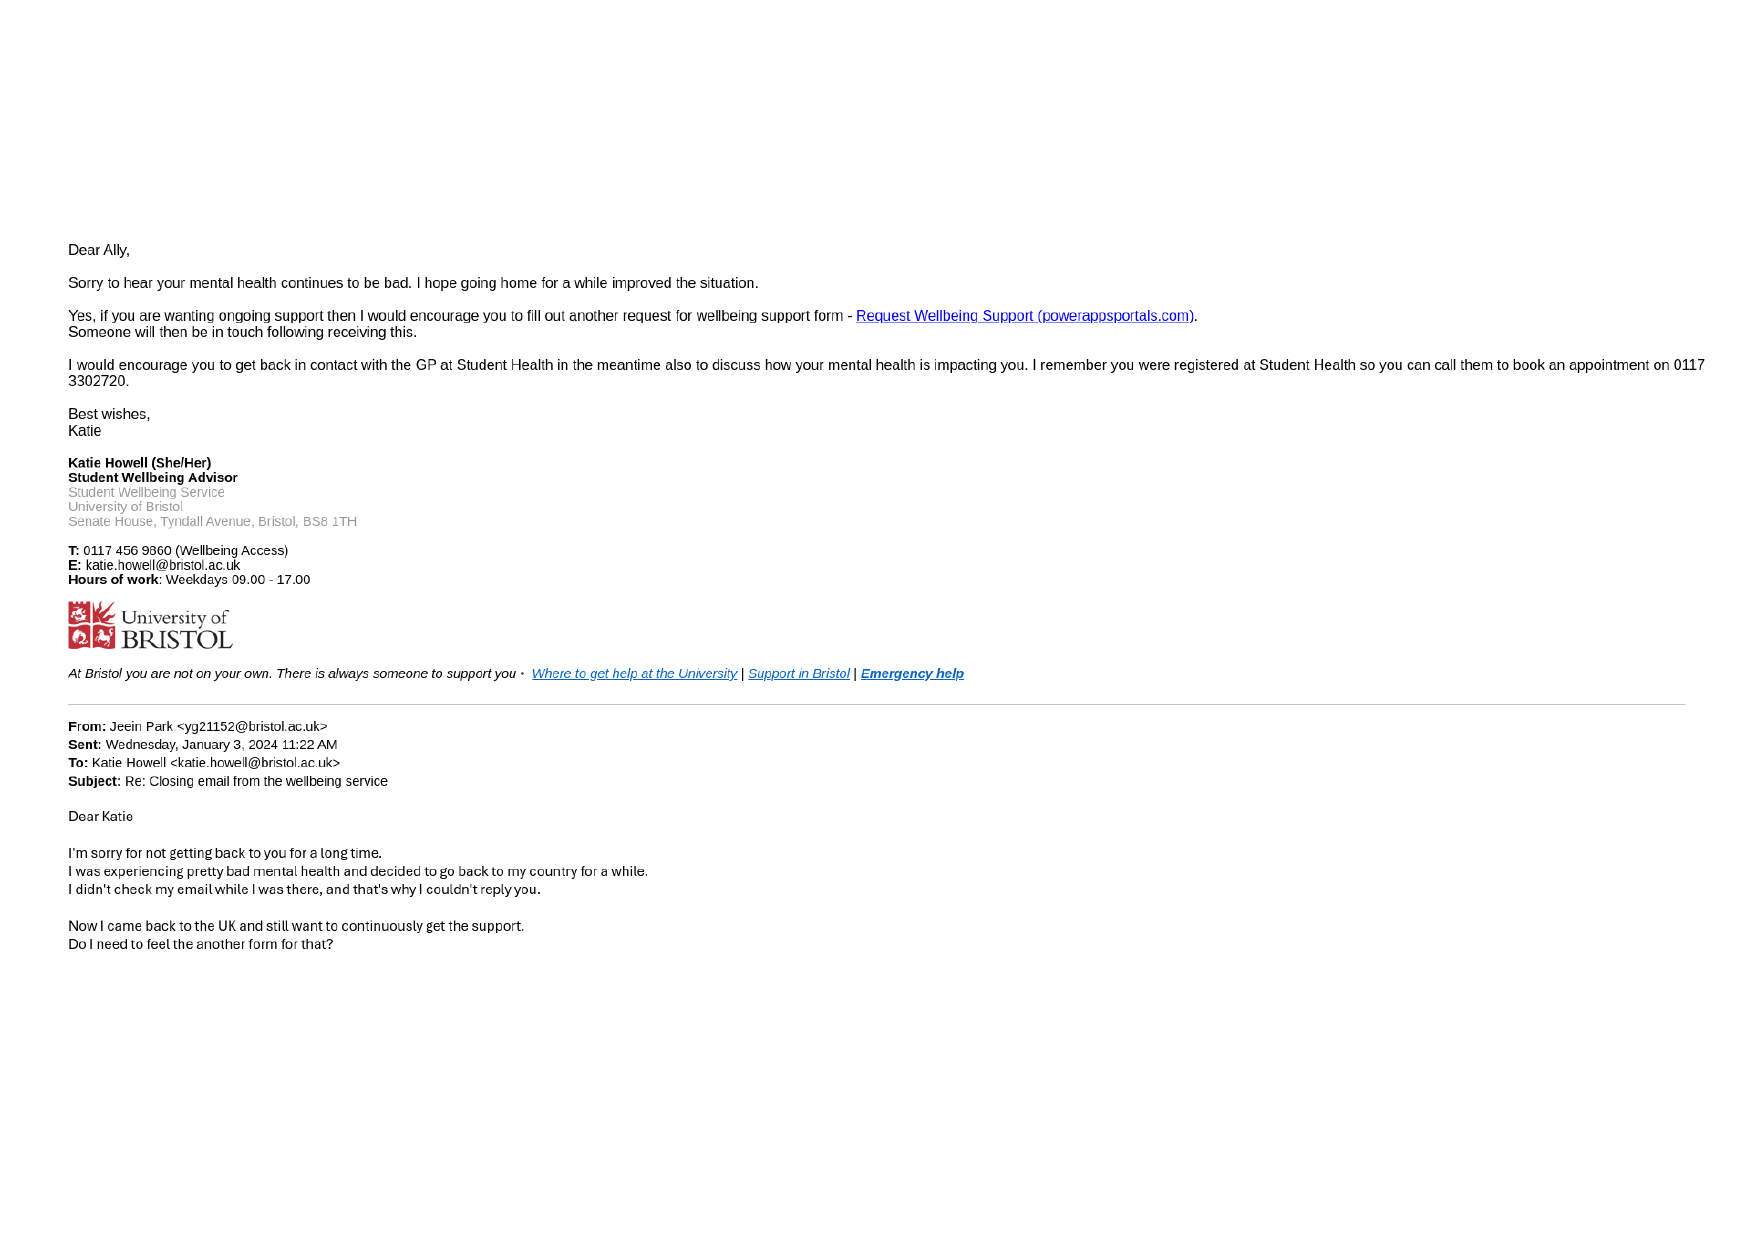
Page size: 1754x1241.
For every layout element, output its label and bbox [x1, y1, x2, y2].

picture [58, 230, 1720, 962]
